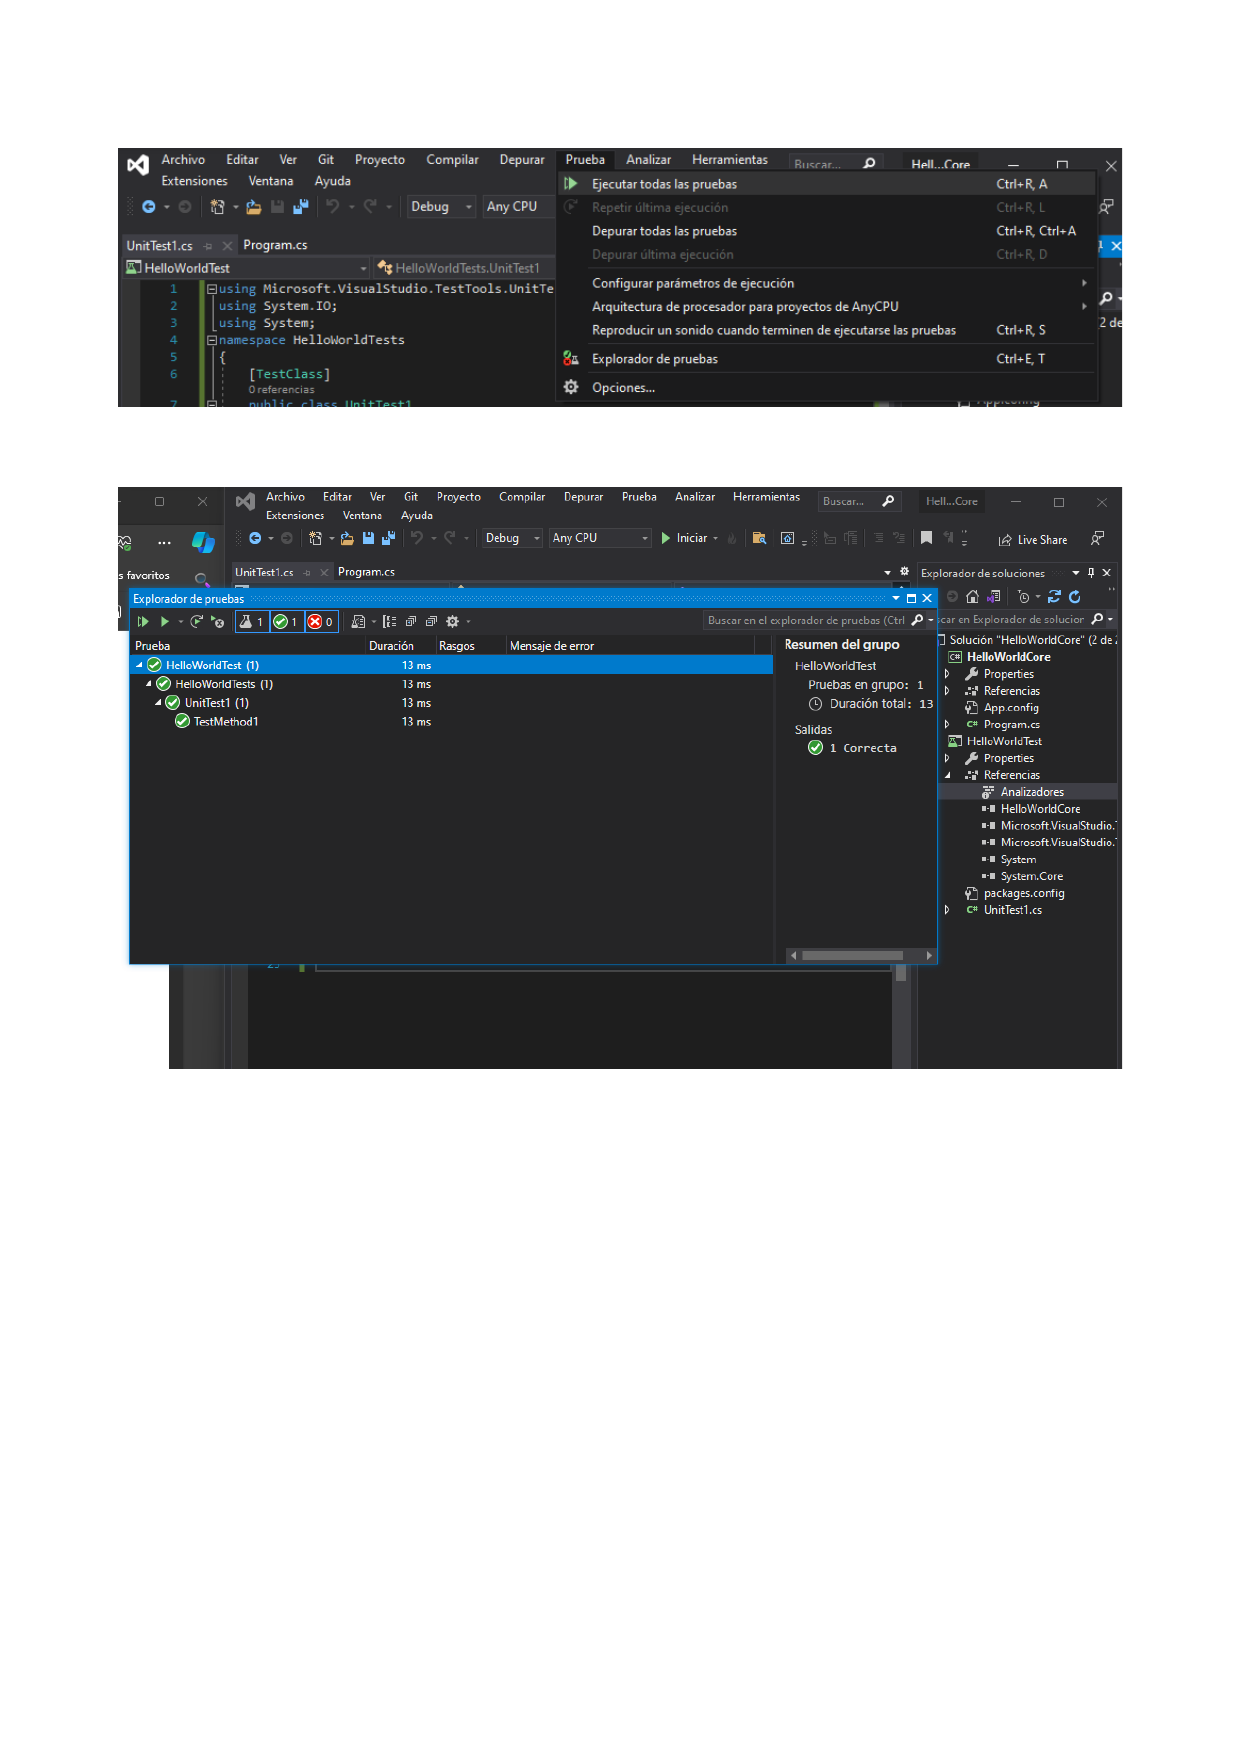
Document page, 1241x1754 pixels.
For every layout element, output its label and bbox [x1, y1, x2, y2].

picture [118, 148, 1123, 407]
picture [118, 487, 1123, 1069]
